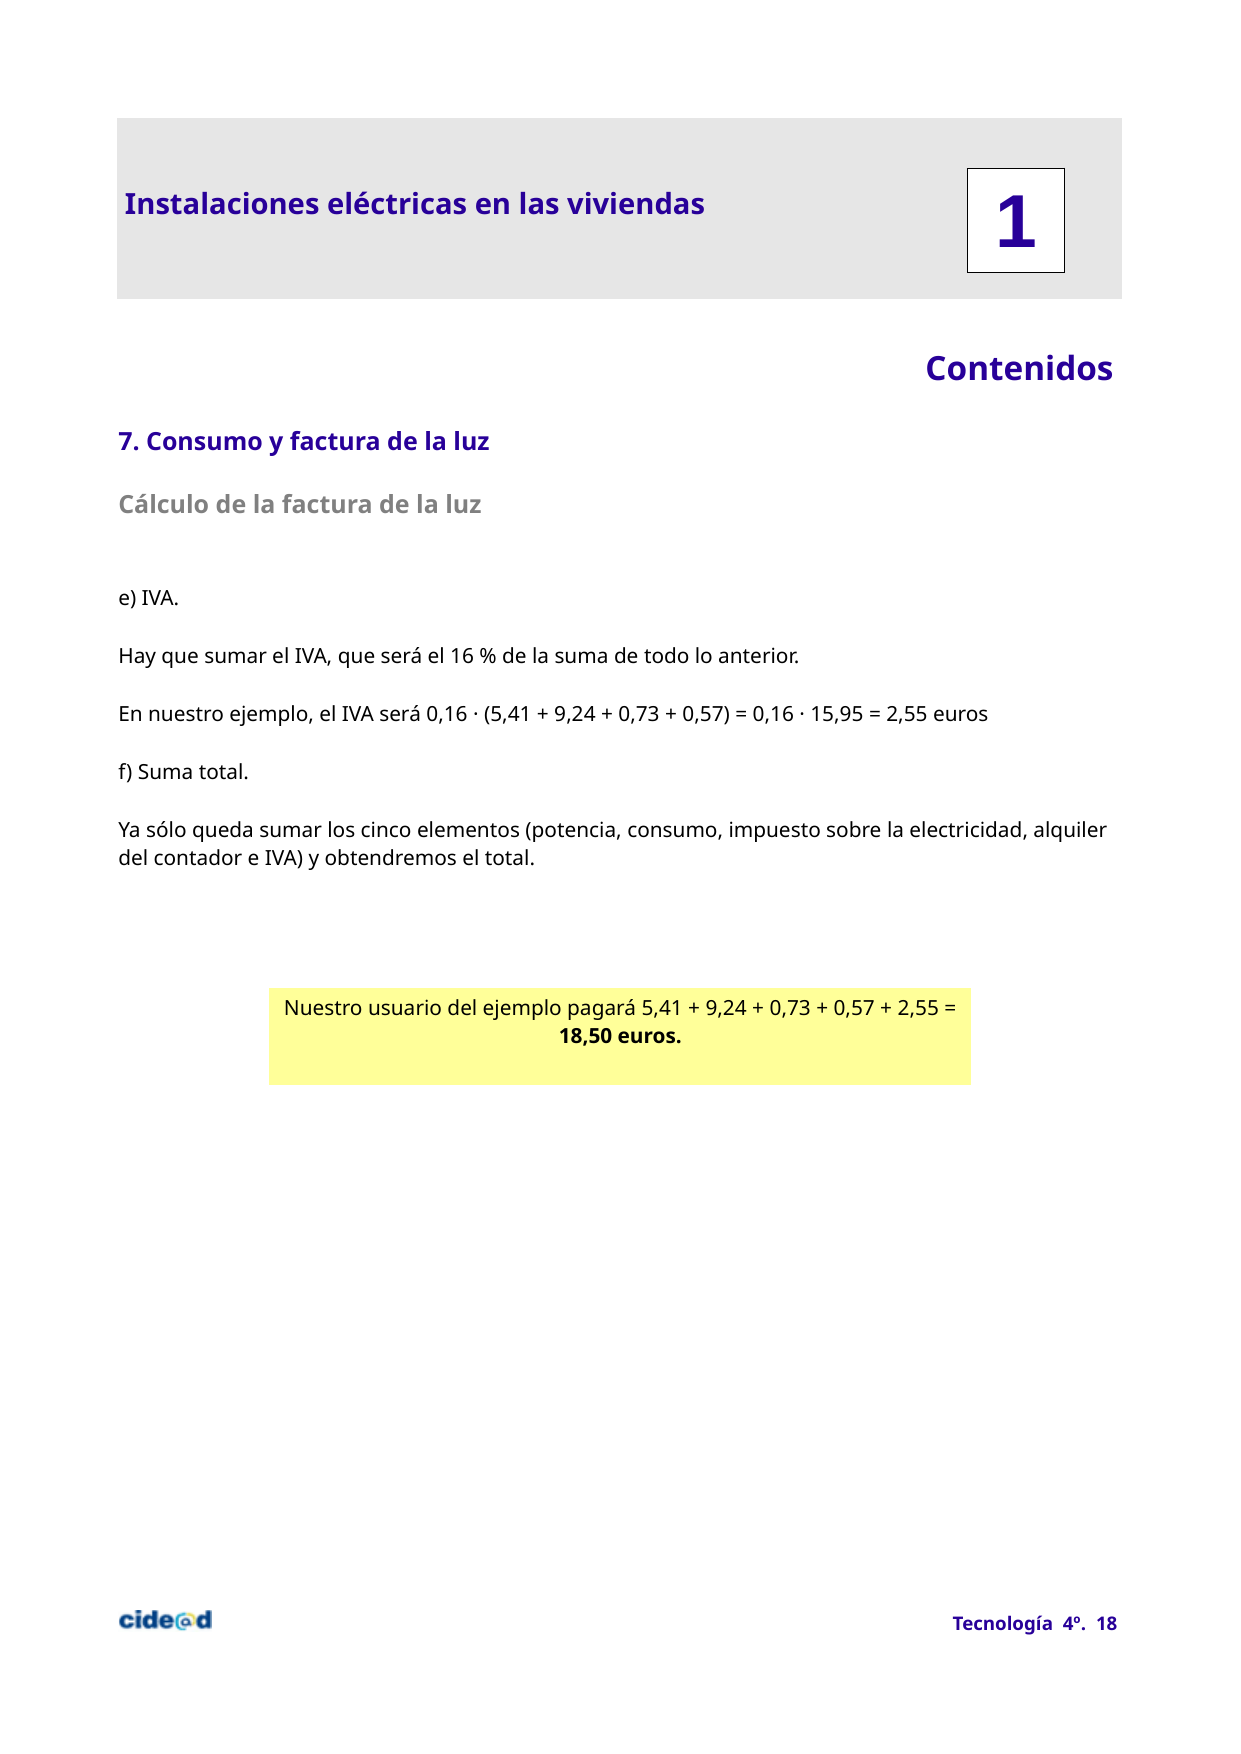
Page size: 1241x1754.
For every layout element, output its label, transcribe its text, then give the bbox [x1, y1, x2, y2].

text Contenidos [118, 344, 1122, 390]
text 7. Consumo y factura de la luz [118, 424, 1122, 458]
text Ya sólo queda sumar los cinco elementos (potencia, consumo, impuesto sobre la electricidad, alquiler del contador e IVA) y obtendremos el total. [118, 815, 1122, 872]
text f) Suma total. [118, 757, 1122, 785]
text Hay que sumar el IVA, que será el 16 % de la suma de todo lo anterior. [118, 641, 1122, 669]
table_header Instalaciones eléctricas en las viviendas [117, 118, 1122, 299]
text e) IVA. [118, 583, 1122, 611]
text En nuestro ejemplo, el IVA será 0,16 · (5,41 + 9,24 + 0,73 + 0,57) = 0,16 · 15,95 = 2,55 euros [118, 699, 1122, 727]
text Cálculo de la factura de la luz [118, 486, 1122, 521]
table_header Nuestro usuario del ejemplo pagará 5,41 + 9,24 + 0,73 + 0,57 + 2,55 = 18,50 euros. [269, 988, 971, 1085]
picture [118, 1610, 212, 1632]
